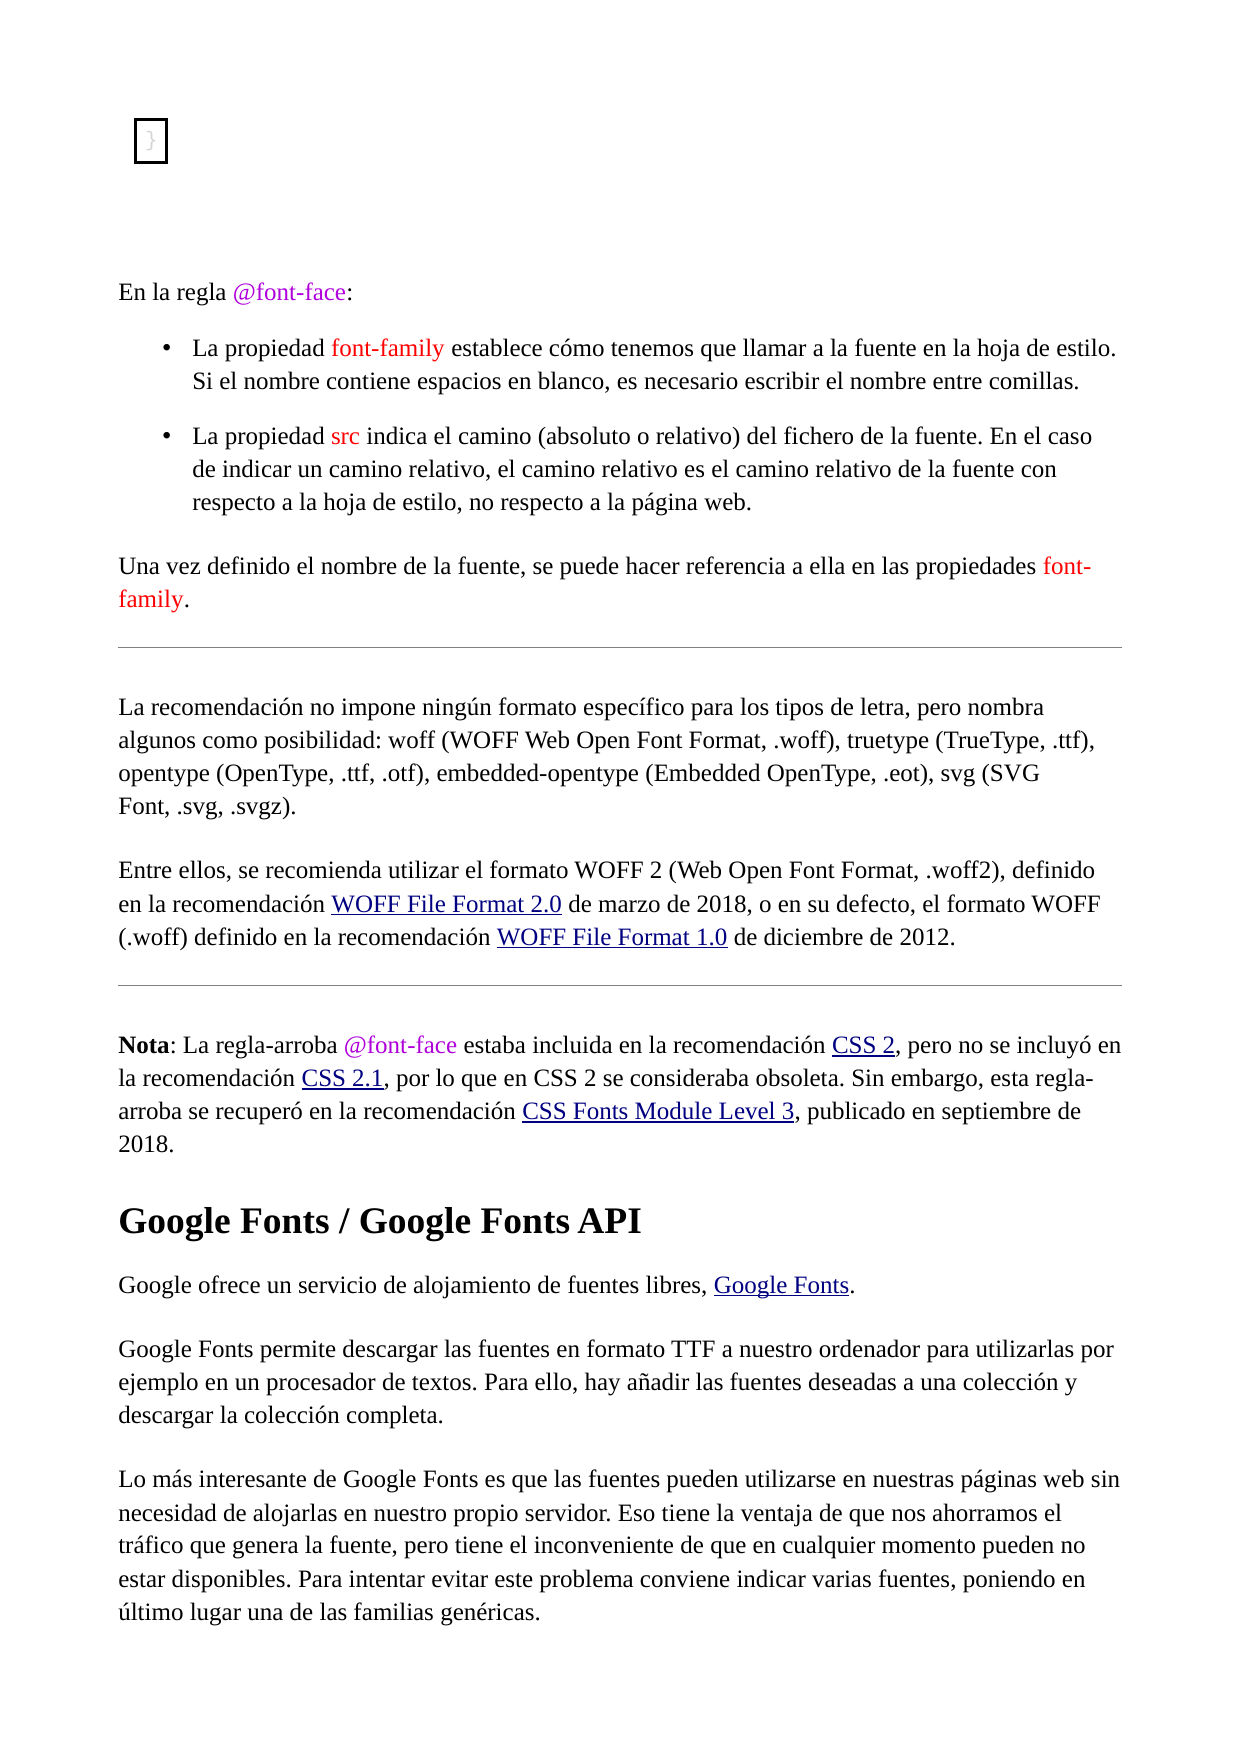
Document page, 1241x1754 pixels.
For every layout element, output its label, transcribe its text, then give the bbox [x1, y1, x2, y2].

text Entre ellos, se recomienda utilizar el formato WOFF 2 (Web Open Font Format, .woff2), definido en la recomendación WOFF File Format 2.0 de marzo de 2018, o en su defecto, el formato WOFF (.woff) definido en la recomendación WOFF File Format 1.0 de diciembre de 2012. [118, 856, 1122, 950]
text Una vez definido el nombre de la fuente, se puede hacer referencia a ella en las propiedades font-family. [118, 551, 1122, 612]
text La recomendación no impone ningún formato específico para los tipos de letra, pero nombra algunos como posibilidad: woff (WOFF Web Open Font Format, .woff), truetype (TrueType, .ttf), opentype (OpenType, .ttf, .otf), embedded-opentype (Embedded OpenType, .eot), svg (SVG Font, .svg, .svgz). [118, 692, 1122, 820]
text Nota: La regla-arroba @font-face estaba incluida en la recomendación CSS 2, pero no se incluyó en la recomendación CSS 2.1, por lo que en CSS 2 se consideraba obsoleta. Sin embargo, esta regla-arroba se recuperó en la recomendación CSS Fonts Module Level 3, publicado en septiembre de 2018. [118, 1030, 1122, 1158]
list La propiedad font-family establece cómo tenemos que llamar a la fuente en la hoja de estilo. Si el nombre contiene espacios en blanco, es necesario escribir el nombre entre comillas. [162, 333, 1122, 395]
text Lo más interesante de Google Fonts es que las fuentes pueden utilizarse en nuestras páginas web sin necesidad de alojarlas en nuestro propio servidor. Eso tiene la ventaja de que nos ahorramos el tráfico que genera la fuente, pero tiene el inconveniente de que en cualquier momento pueden no estar disponibles. Para intentar evitar este problema conviene indicar varias fuentes, poniendo en último lugar una de las familias genéricas. [118, 1464, 1122, 1625]
text } [137, 121, 165, 161]
subtitle Google Fonts / Google Fonts API [118, 1199, 1122, 1242]
text En la regla @font-face: [118, 277, 1122, 305]
text Google Fonts permite descargar las fuentes en formato TTF a nuestro ordenador para utilizarlas por ejemplo en un procesador de textos. Para ello, hay añadir las fuentes deseadas a una colección y descargar la colección completa. [118, 1334, 1122, 1429]
text [168, 118, 1106, 164]
text Google ofrece un servicio de alojamiento de fuentes libres, Google Fonts. [118, 1270, 1122, 1299]
list La propiedad src indica el camino (absoluto o relativo) del fichero de la fuente. En el caso de indicar un camino relativo, el camino relativo es el camino relativo de la fuente con respecto a la hoja de estilo, no respecto a la página web. [162, 421, 1122, 516]
